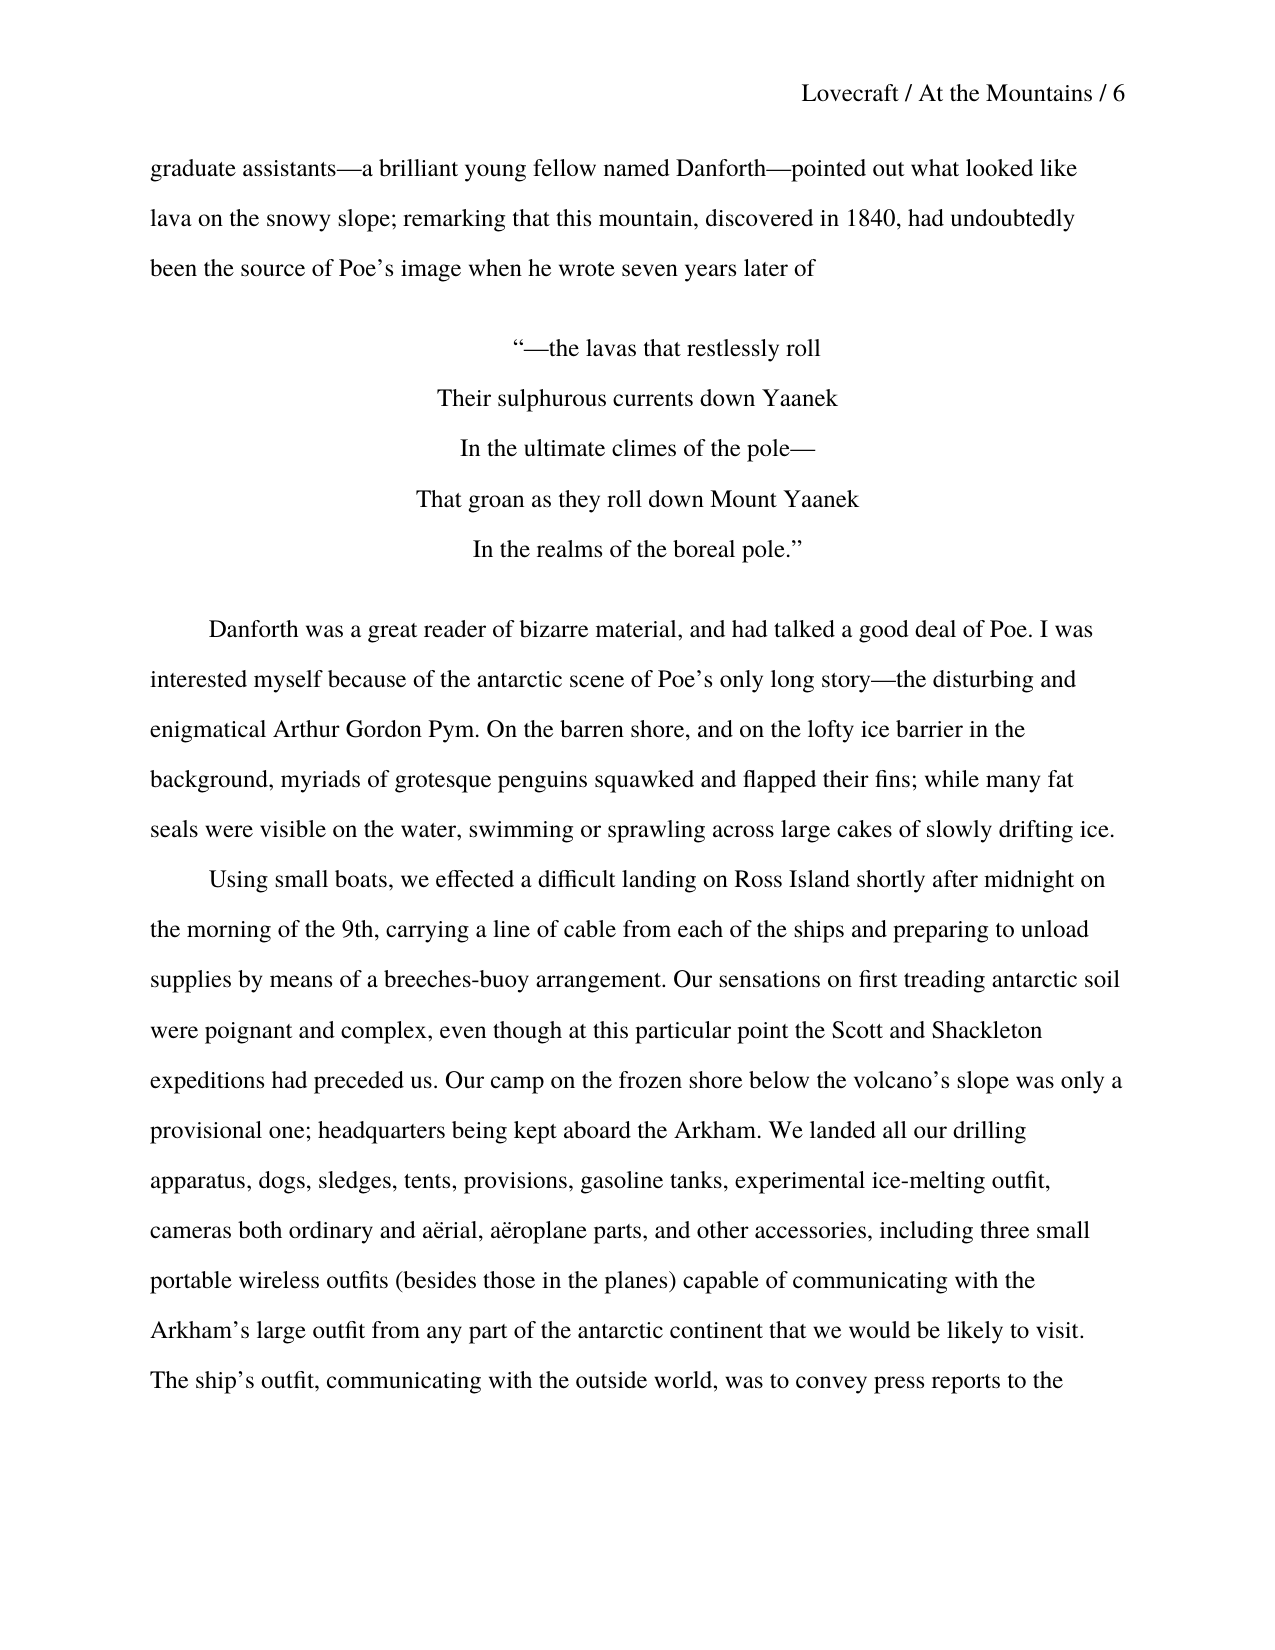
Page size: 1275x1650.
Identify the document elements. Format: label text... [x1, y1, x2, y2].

text “—the lavas that restlessly roll Their sulphurous currents down Yaanek In the ultimate climes of the pole— That groan as they roll down Mount Yaanek In the realms of the boreal pole.” [225, 330, 1050, 564]
text Danforth was a great reader of bizarre material, and had talked a good deal of Poe. I was interested myself because of the antarctic scene of Poe’s only long story—the disturbing and enigmatical Arthur Gordon Pym. On the barren shore, and on the lofty ice barrier in the background, myriads of grotesque penguins squawked and flapped their fins; while many fat seals were visible on the water, swimming or sprawling across large cakes of slowly drifting ice. [150, 611, 1125, 845]
text Using small boats, we effected a difficult landing on Ross Island shortly after midnight on the morning of the 9th, carrying a line of cable from each of the ships and preparing to unload supplies by means of a breeches-buoy arrangement. Our sensations on first treading antarctic soil were poignant and complex, even though at this particular point the Scott and Shackleton expeditions had preceded us. Our camp on the frozen shore below the volcano’s slope was only a provisional one; headquarters being kept aboard the Arkham. We landed all our drilling apparatus, dogs, sledges, tents, provisions, gasoline tanks, experimental ice-melting outfit, cameras both ordinary and aërial, aëroplane parts, and other accessories, including three small portable wireless outfits (besides those in the planes) capable of communicating with the Arkham’s large outfit from any part of the antarctic continent that we would be likely to visit. The ship’s outfit, communicating with the outside world, was to convey press reports to the [150, 861, 1125, 1396]
text graduate assistants—a brilliant young fellow named Danforth—pointed out what looked like lava on the snowy slope; remarking that this mountain, discovered in 1840, had undoubtedly been the source of Poe’s image when he wrote seven years later of [150, 150, 1125, 284]
